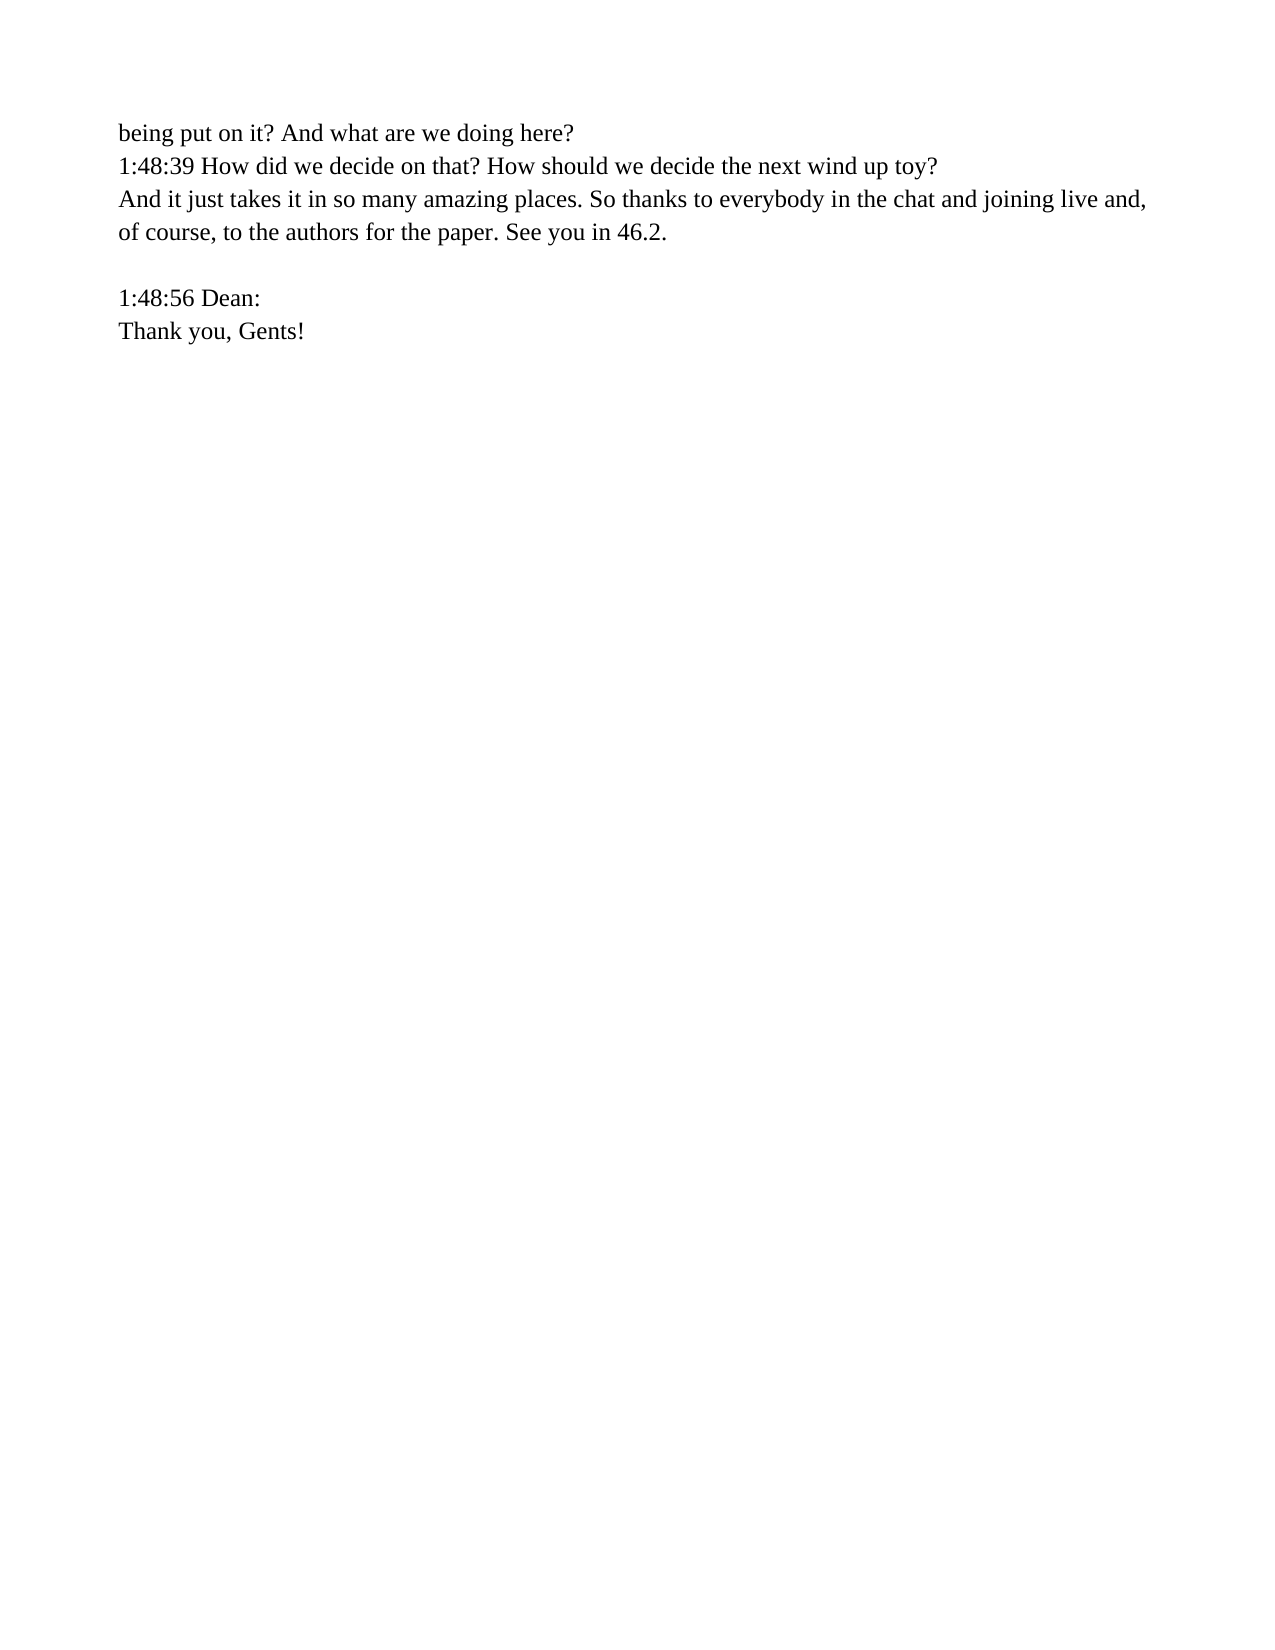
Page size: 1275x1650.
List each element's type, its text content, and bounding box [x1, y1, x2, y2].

text being put on it? And what are we doing here? [118, 118, 1157, 147]
text And it just takes it in so many amazing places. So thanks to everybody in the chat and joining live and, of course, to the authors for the paper. See you in 46.2. [118, 184, 1157, 246]
text Thank you, Gents! [118, 316, 1157, 345]
text 1:48:56 Dean: [118, 283, 1157, 312]
text 1:48:39 How did we decide on that? How should we decide the next wind up toy? [118, 151, 1157, 180]
